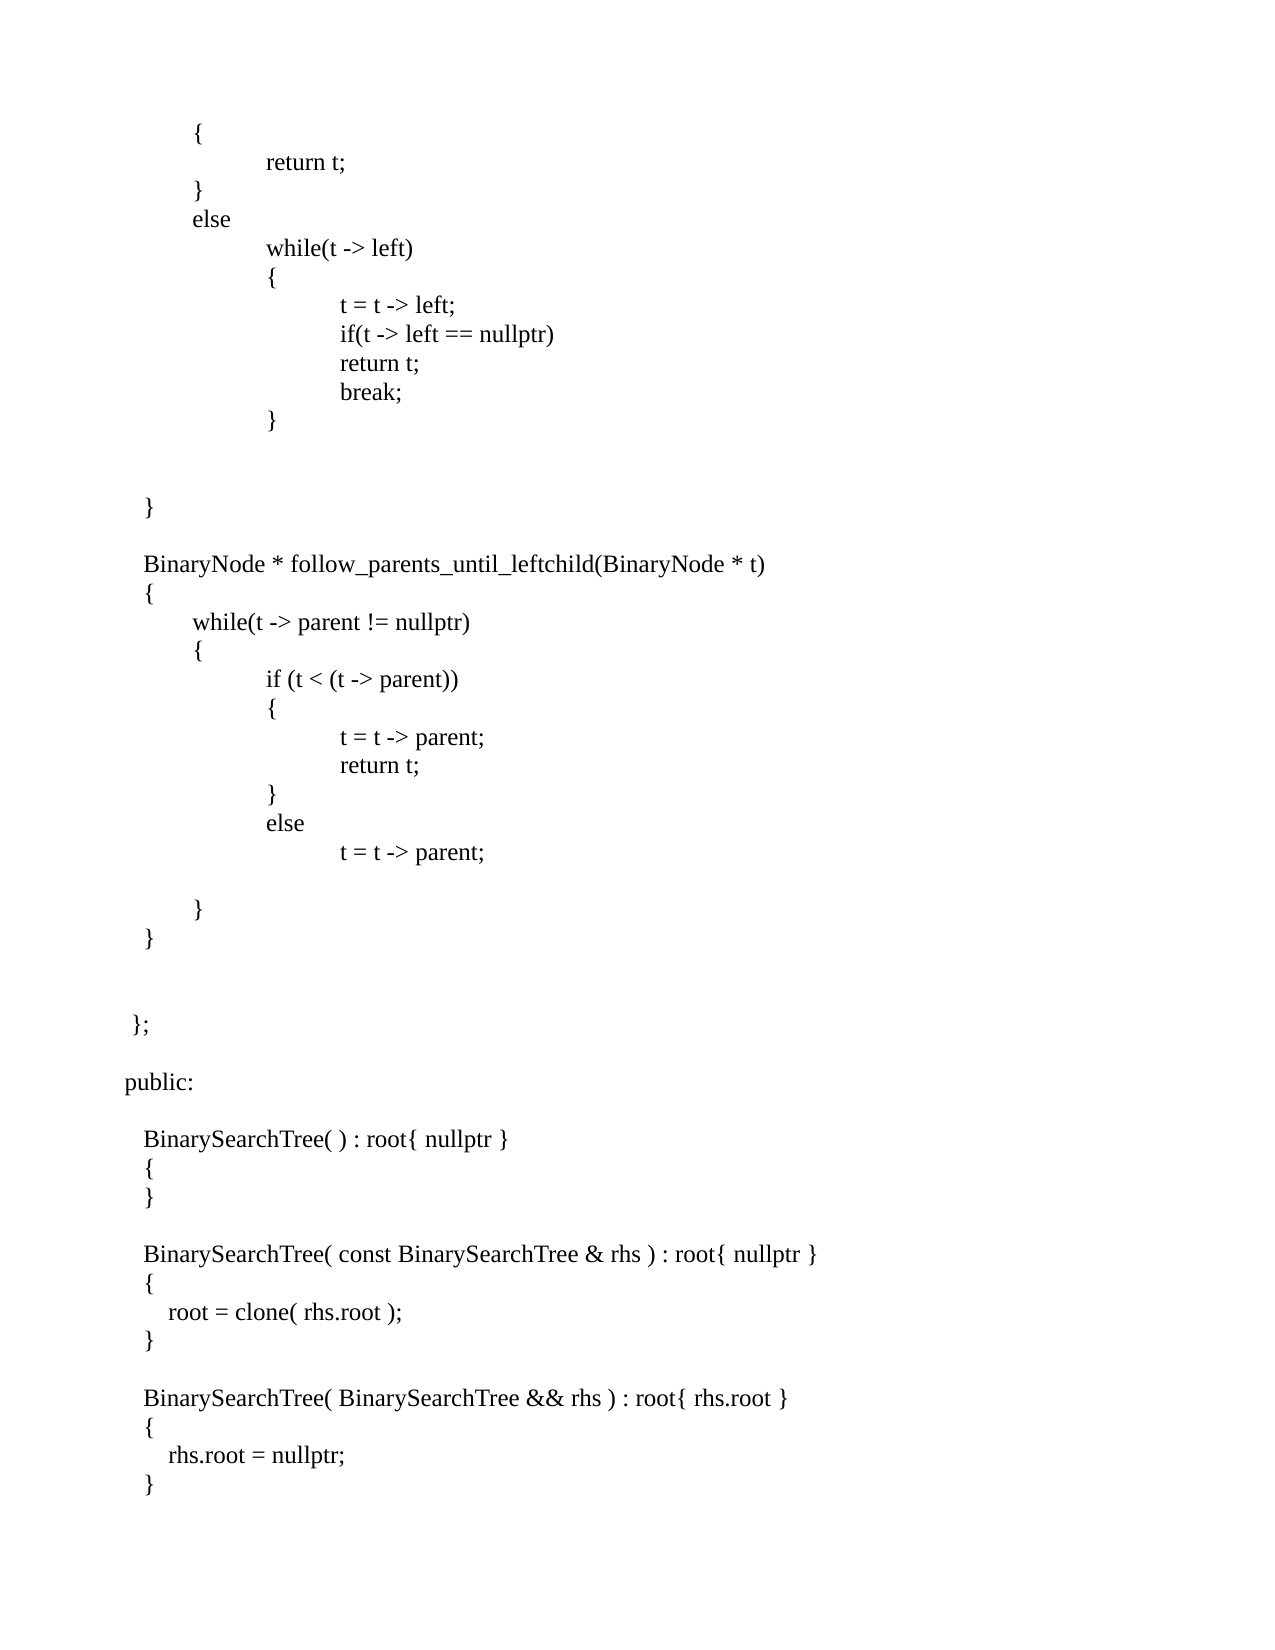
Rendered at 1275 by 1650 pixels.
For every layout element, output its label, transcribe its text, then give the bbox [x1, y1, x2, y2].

text t = t -> parent; [118, 837, 1157, 866]
text { [118, 636, 1157, 664]
text } [118, 779, 1157, 808]
text } [118, 923, 1157, 952]
text } [118, 176, 1157, 204]
text return t; [118, 147, 1157, 176]
text t = t -> left; [118, 291, 1157, 319]
text } [118, 492, 1157, 521]
text } [118, 1469, 1157, 1498]
text BinaryNode * follow_parents_until_leftchild(BinaryNode * t) [118, 549, 1157, 578]
text { [118, 1268, 1157, 1297]
text return t; [118, 348, 1157, 377]
text { [118, 1412, 1157, 1441]
text t = t -> parent; [118, 722, 1157, 751]
text { [118, 578, 1157, 607]
text rhs.root = nullptr; [118, 1441, 1157, 1469]
text if(t -> left == nullptr) [118, 319, 1157, 348]
text BinarySearchTree( const BinarySearchTree & rhs ) : root{ nullptr } [118, 1239, 1157, 1268]
text else [118, 808, 1157, 837]
text public: [118, 1067, 1157, 1096]
text break; [118, 377, 1157, 406]
text }; [118, 1009, 1157, 1038]
text root = clone( rhs.root ); [118, 1297, 1157, 1326]
text } [118, 894, 1157, 923]
text BinarySearchTree( BinarySearchTree && rhs ) : root{ rhs.root } [118, 1383, 1157, 1412]
text while(t -> parent != nullptr) [118, 607, 1157, 636]
text { [118, 1153, 1157, 1182]
text } [118, 1326, 1157, 1354]
text } [118, 406, 1157, 434]
text { [118, 118, 1157, 147]
text return t; [118, 751, 1157, 779]
text if (t < (t -> parent)) [118, 664, 1157, 693]
text } [118, 1182, 1157, 1211]
text else [118, 204, 1157, 233]
text { [118, 262, 1157, 291]
text BinarySearchTree( ) : root{ nullptr } [118, 1124, 1157, 1153]
text while(t -> left) [118, 233, 1157, 262]
text { [118, 693, 1157, 722]
